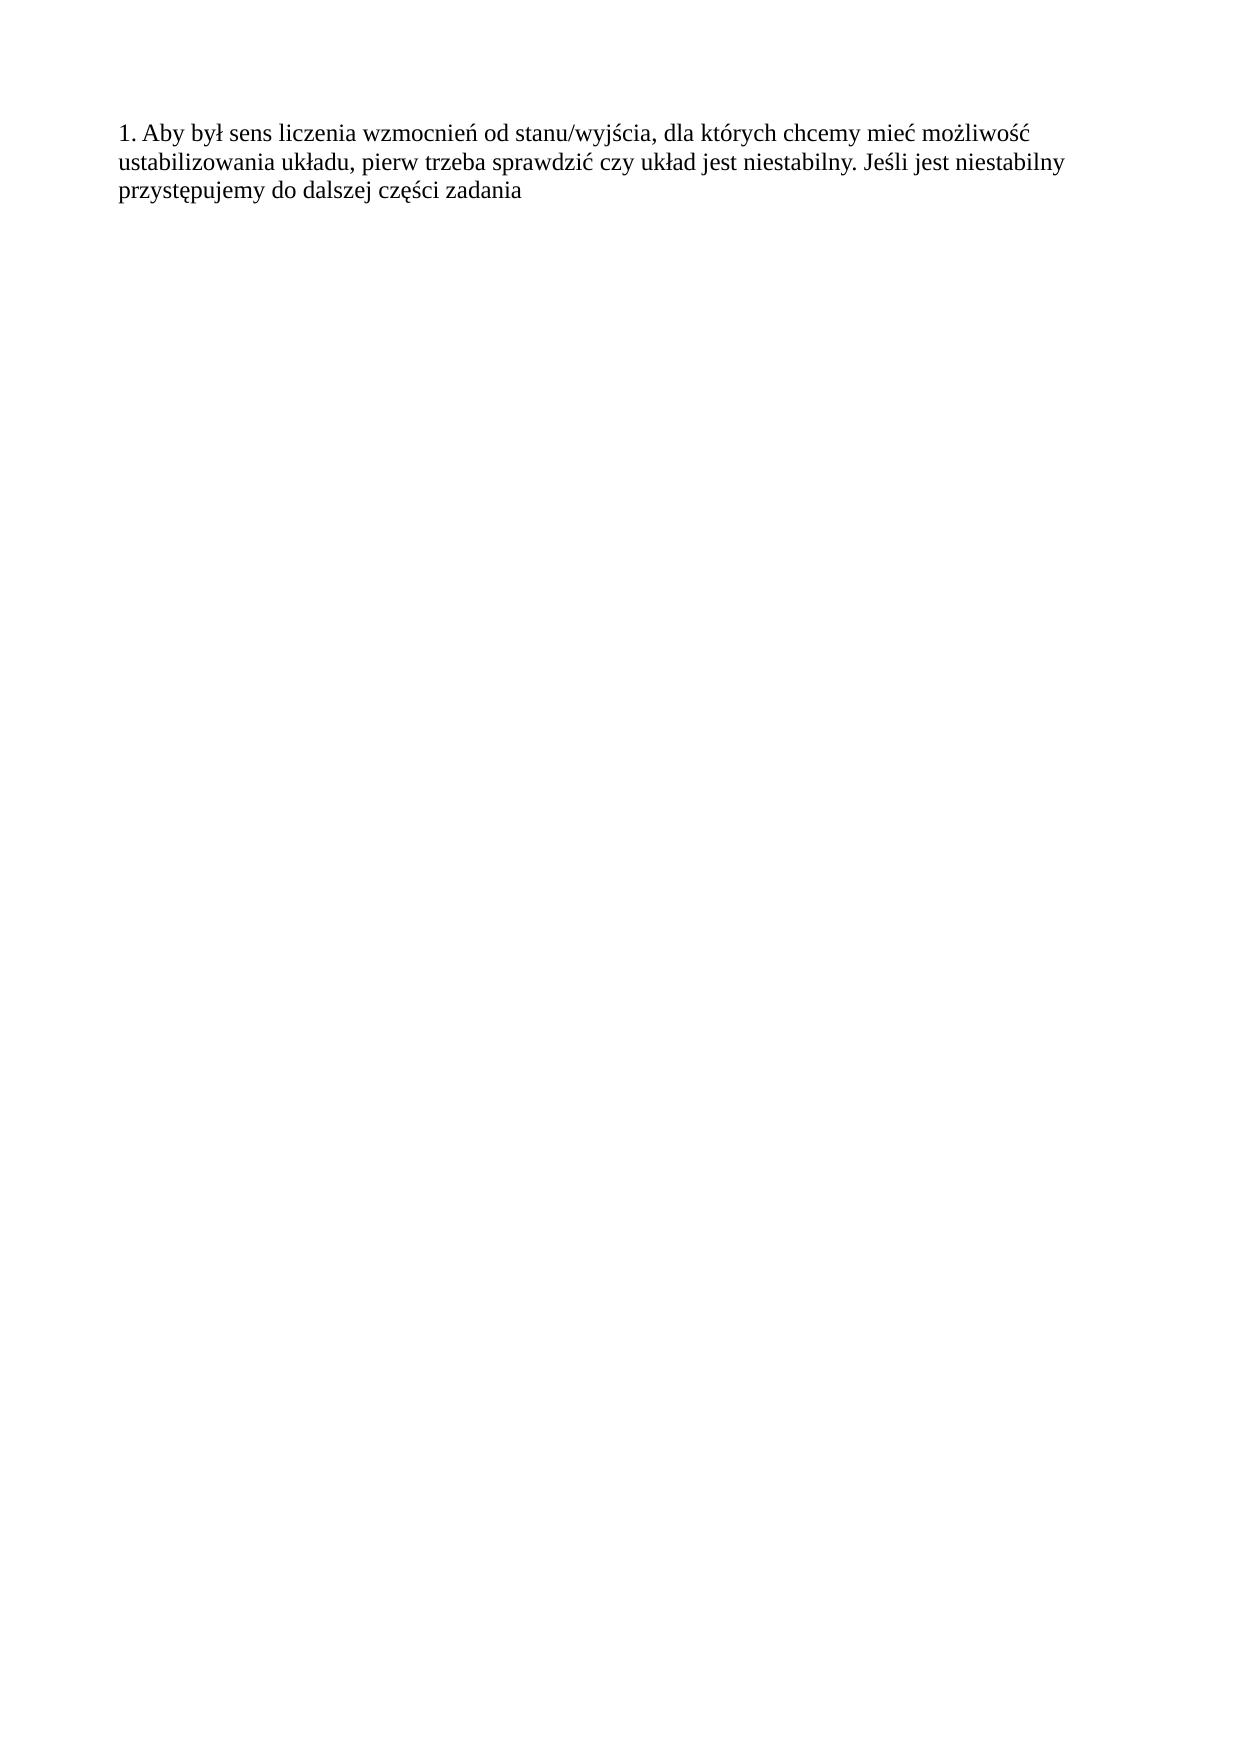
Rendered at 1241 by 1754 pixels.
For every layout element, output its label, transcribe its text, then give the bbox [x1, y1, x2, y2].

text 1. Aby był sens liczenia wzmocnień od stanu/wyjścia, dla których chcemy mieć możliwość ustabilizowania układu, pierw trzeba sprawdzić czy układ jest niestabilny. Jeśli jest niestabilny przystępujemy do dalszej części zadania [118, 118, 1122, 204]
